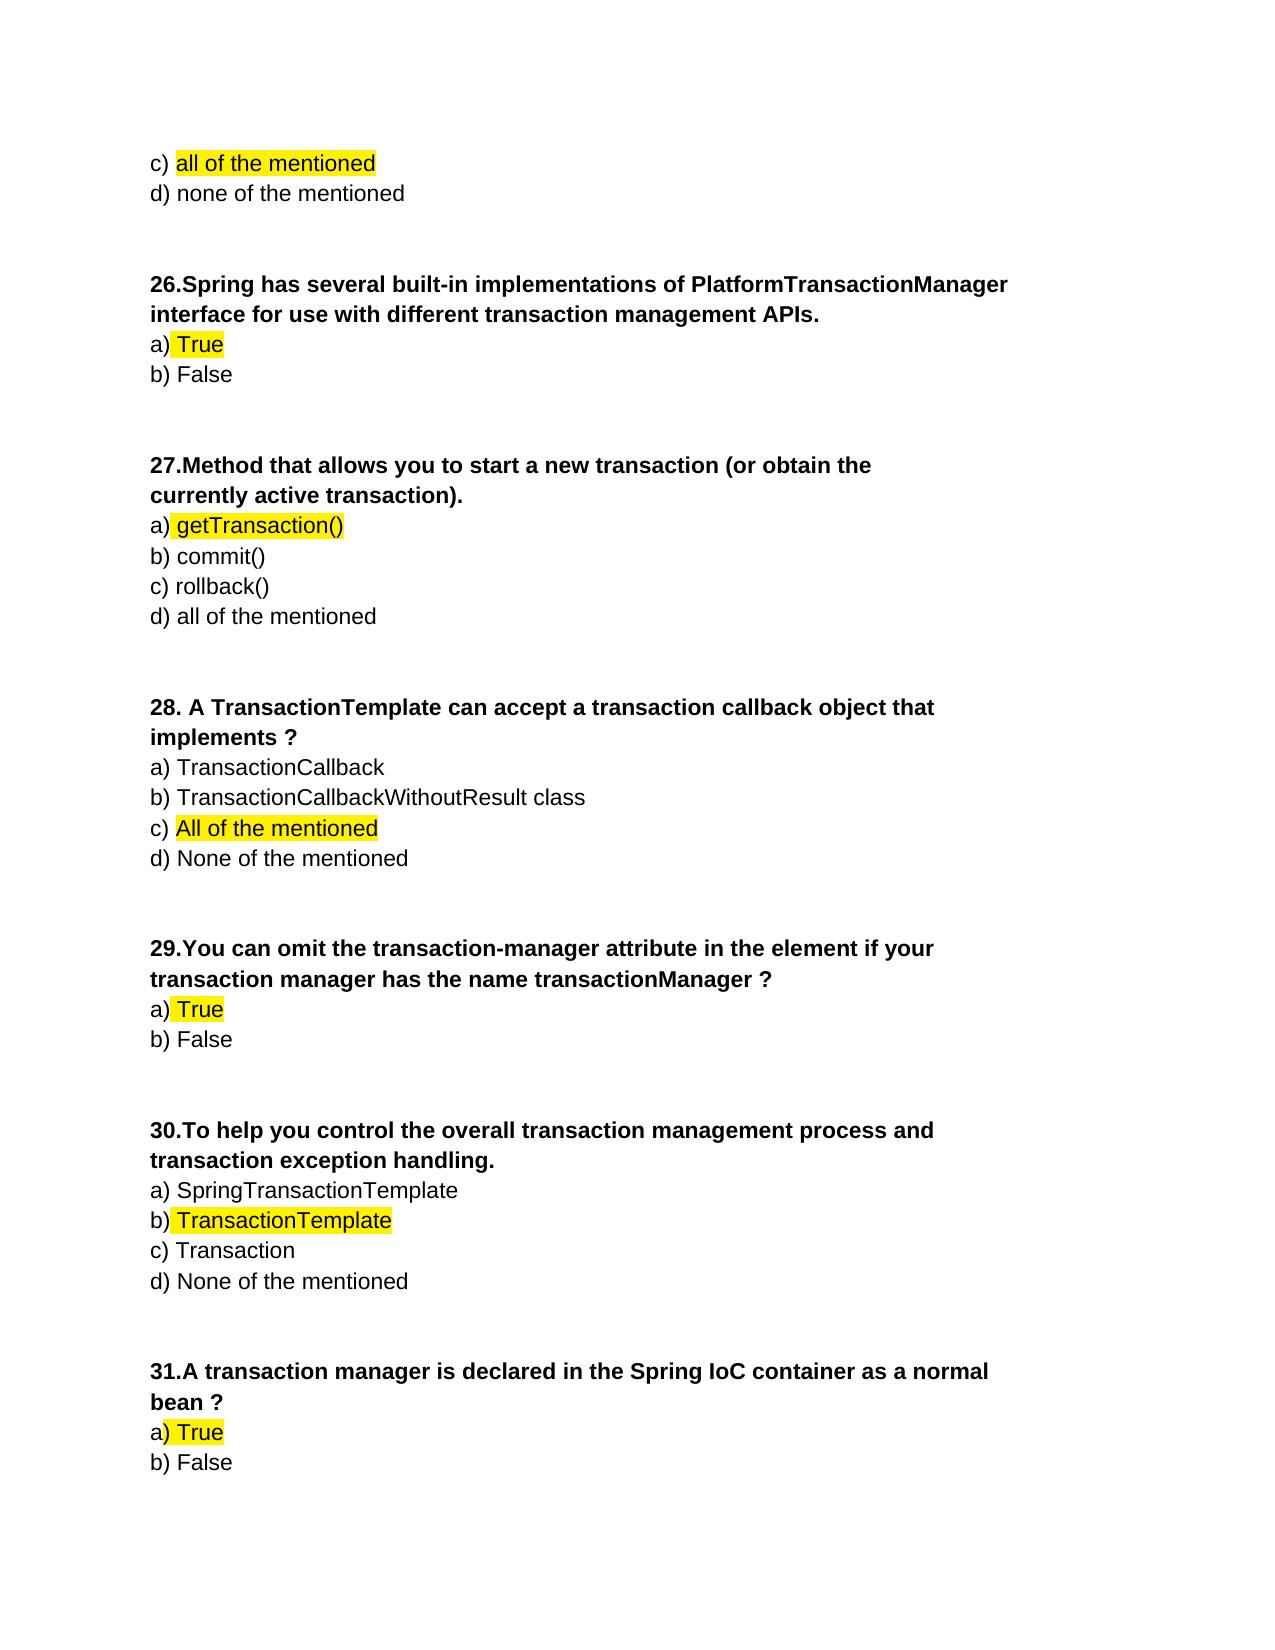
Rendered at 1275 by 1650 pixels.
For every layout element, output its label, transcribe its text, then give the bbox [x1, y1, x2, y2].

text d) none of the mentioned [150, 180, 1125, 207]
text b) False [150, 1449, 1125, 1475]
text b) TransactionCallbackWithoutResult class [150, 784, 1125, 811]
text implements ? [150, 724, 1125, 750]
text b) TransactionTemplate [150, 1207, 1125, 1234]
text transaction manager has the name transactionManager ? [150, 966, 1125, 992]
text c) Transaction [150, 1237, 1125, 1264]
text c) all of the mentioned [150, 150, 1125, 176]
text b) False [150, 1026, 1125, 1052]
text b) commit() [150, 543, 1125, 569]
text a) True [150, 331, 1125, 358]
text bean ? [150, 1388, 1125, 1415]
text transaction exception handling. [150, 1147, 1125, 1173]
text a) True [150, 1419, 1125, 1445]
text a) SpringTransactionTemplate [150, 1177, 1125, 1203]
text 30.To help you control the overall transaction management process and [150, 1117, 1125, 1143]
text interface for use with different transaction management APIs. [150, 301, 1125, 327]
text a) TransactionCallback [150, 754, 1125, 781]
text 26.Spring has several built-in implementations of PlatformTransactionManager [150, 271, 1125, 297]
text b) False [150, 361, 1125, 388]
text c) All of the mentioned [150, 814, 1125, 841]
text 31.A transaction manager is declared in the Spring IoC container as a normal [150, 1358, 1125, 1385]
text currently active transaction). [150, 482, 1125, 509]
text d) None of the mentioned [150, 845, 1125, 871]
text d) None of the mentioned [150, 1268, 1125, 1294]
text 27.Method that allows you to start a new transaction (or obtain the [150, 452, 1125, 478]
text 29.You can omit the transaction-manager attribute in the element if your [150, 935, 1125, 962]
text a) True [150, 996, 1125, 1022]
text d) all of the mentioned [150, 603, 1125, 629]
text 28. A TransactionTemplate can accept a transaction callback object that [150, 694, 1125, 720]
text a) getTransaction() [150, 512, 1125, 539]
text c) rollback() [150, 573, 1125, 599]
